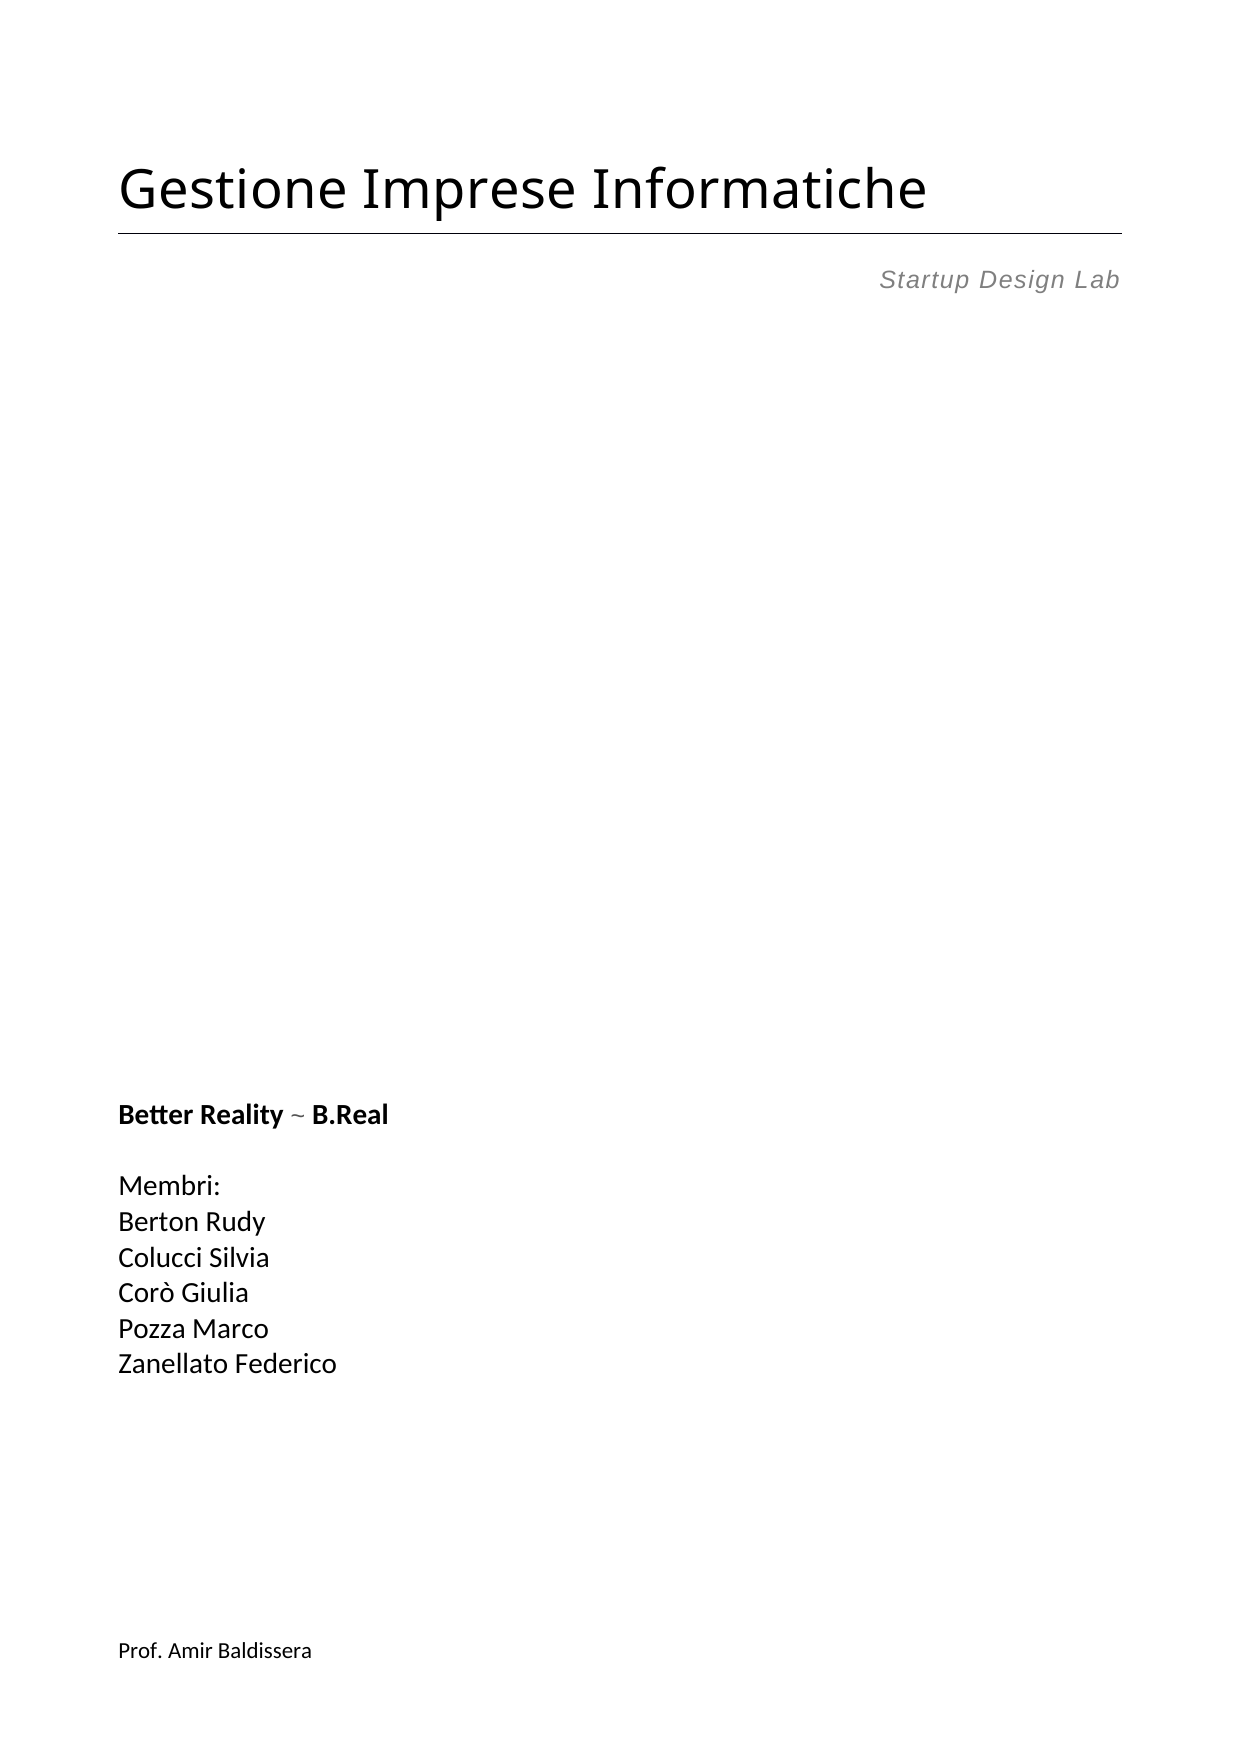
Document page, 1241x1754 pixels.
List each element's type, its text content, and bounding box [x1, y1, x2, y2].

text Colucci Silvia [118, 1239, 1122, 1274]
text Berton Rudy [118, 1203, 1122, 1239]
text Corò Giulia [118, 1274, 1122, 1310]
text Pozza Marco [118, 1310, 1122, 1346]
text Zanellato Federico [118, 1346, 1122, 1381]
text Gestione Imprese Informatiche [118, 151, 1122, 233]
text Better Reality ~ B.Real [118, 1096, 1122, 1132]
text Membri: [118, 1167, 1122, 1203]
text Startup Design Lab [118, 265, 1122, 294]
